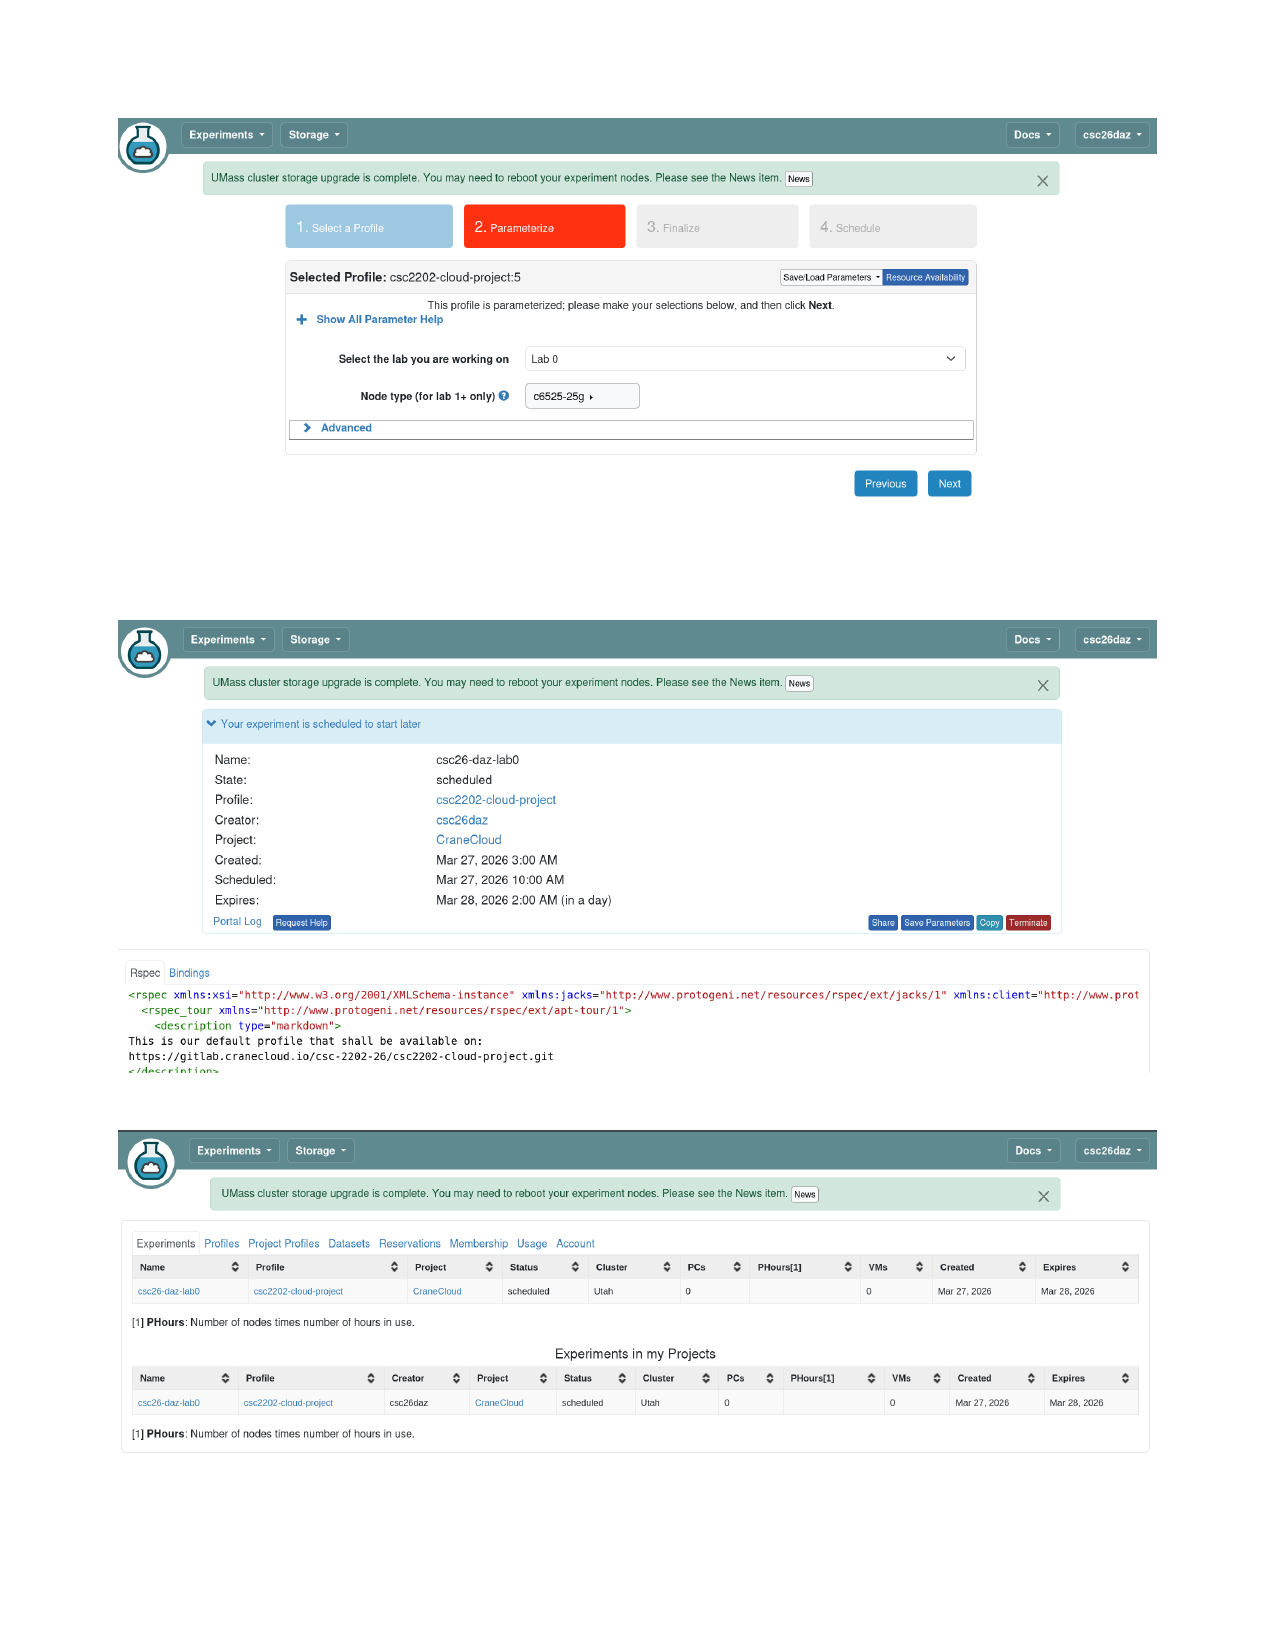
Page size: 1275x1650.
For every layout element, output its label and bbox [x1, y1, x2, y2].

picture [118, 620, 1157, 1073]
picture [118, 118, 1157, 506]
picture [118, 1130, 1157, 1498]
